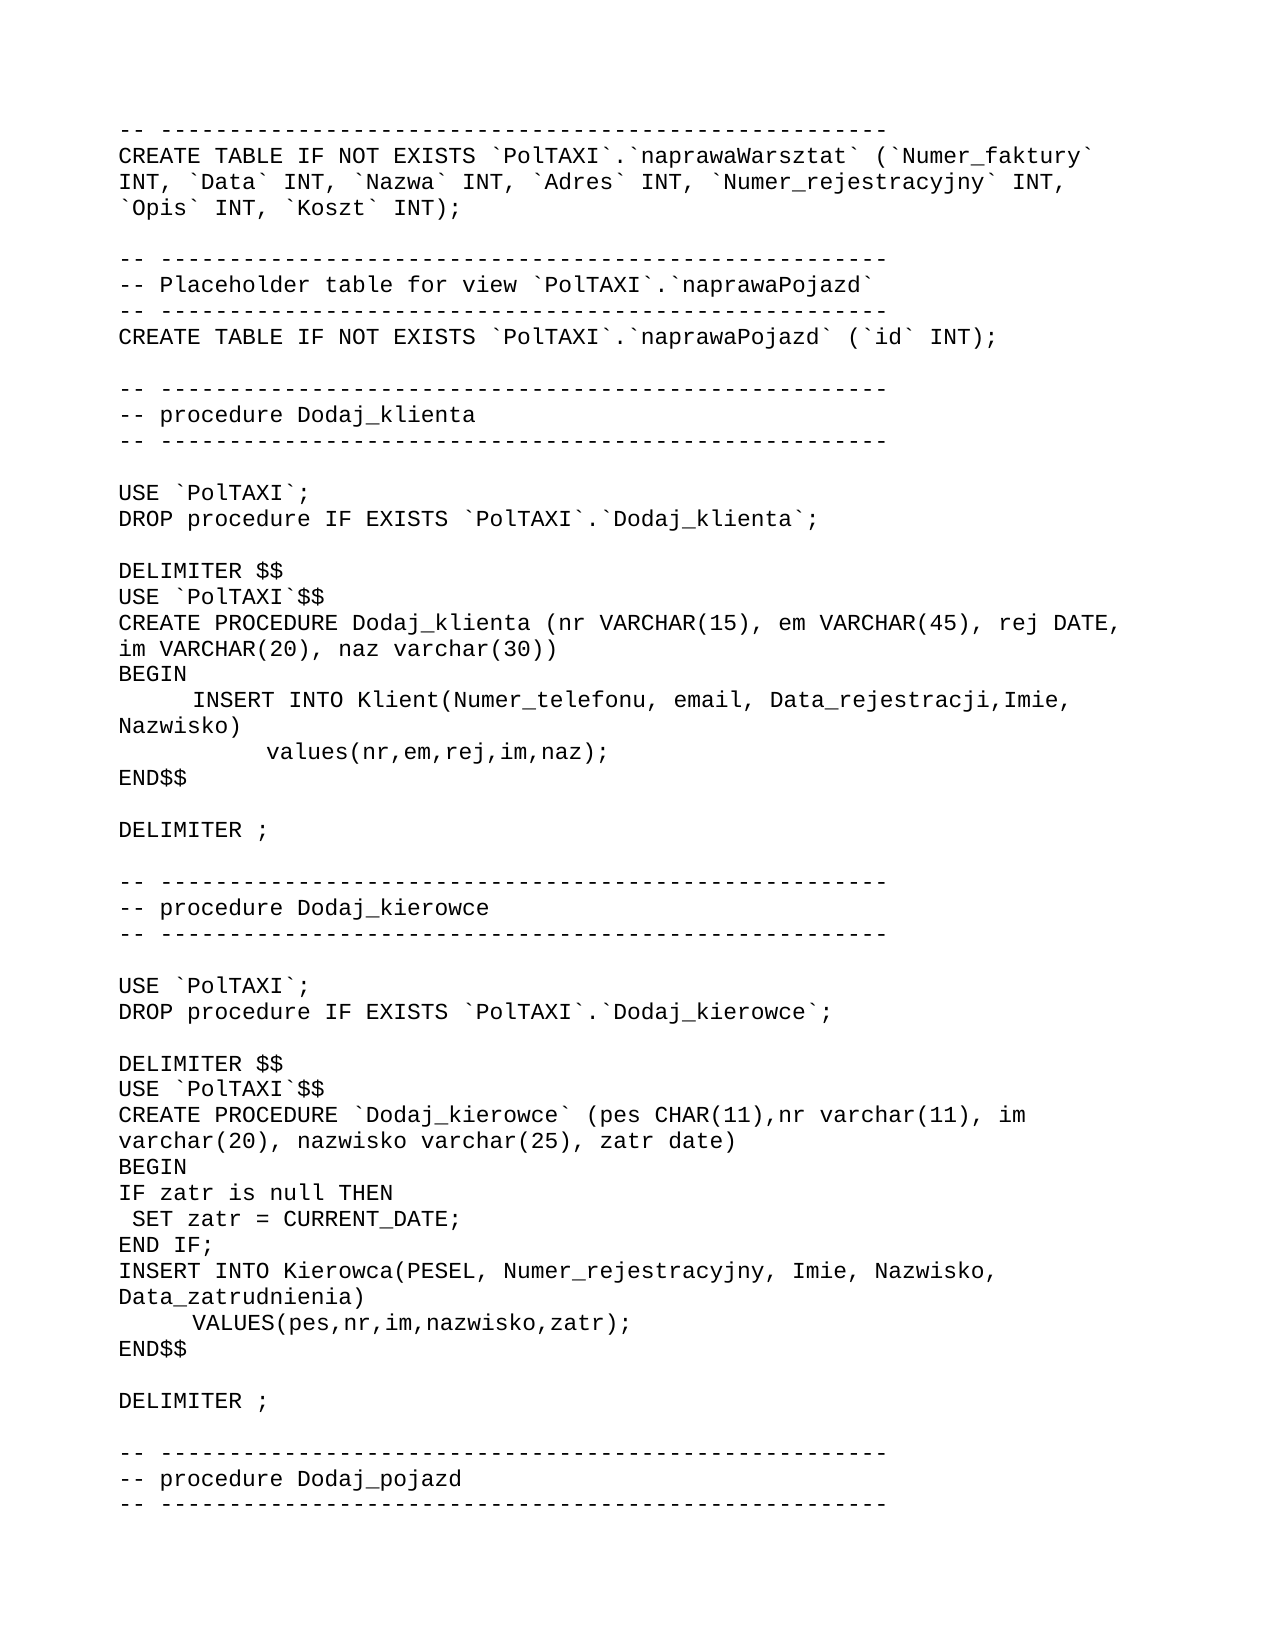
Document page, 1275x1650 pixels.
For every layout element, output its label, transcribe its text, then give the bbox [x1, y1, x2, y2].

text USE `PolTAXI`$$ [118, 1078, 1157, 1104]
text -- ----------------------------------------------------- [118, 300, 1157, 326]
text values(nr,em,rej,im,naz); [118, 741, 1157, 767]
text CREATE PROCEDURE Dodaj_klienta (nr VARCHAR(15), em VARCHAR(45), rej DATE, im VARCHAR(20), naz varchar(30)) [118, 611, 1157, 663]
text DROP procedure IF EXISTS `PolTAXI`.`Dodaj_kierowce`; [118, 1000, 1157, 1026]
text -- ----------------------------------------------------- [118, 118, 1157, 144]
text -- ----------------------------------------------------- [118, 1493, 1157, 1519]
text -- procedure Dodaj_pojazd [118, 1467, 1157, 1493]
text -- procedure Dodaj_kierowce [118, 896, 1157, 922]
text IF zatr is null THEN [118, 1182, 1157, 1207]
text -- ----------------------------------------------------- [118, 377, 1157, 403]
text USE `PolTAXI`; [118, 481, 1157, 507]
text USE `PolTAXI`; [118, 974, 1157, 1000]
text -- ----------------------------------------------------- [118, 870, 1157, 896]
text DELIMITER $$ [118, 1052, 1157, 1078]
text USE `PolTAXI`$$ [118, 585, 1157, 611]
text CREATE PROCEDURE `Dodaj_kierowce` (pes CHAR(11),nr varchar(11), im varchar(20), nazwisko varchar(25), zatr date) [118, 1104, 1157, 1156]
text -- ----------------------------------------------------- [118, 1441, 1157, 1467]
text -- Placeholder table for view `PolTAXI`.`naprawaPojazd` [118, 274, 1157, 300]
text INSERT INTO Kierowca(PESEL, Numer_rejestracyjny, Imie, Nazwisko, Data_zatrudnienia) [118, 1259, 1157, 1311]
text DELIMITER ; [118, 818, 1157, 844]
text DROP procedure IF EXISTS `PolTAXI`.`Dodaj_klienta`; [118, 507, 1157, 533]
text BEGIN [118, 1156, 1157, 1182]
text -- ----------------------------------------------------- [118, 248, 1157, 274]
text CREATE TABLE IF NOT EXISTS `PolTAXI`.`naprawaWarsztat` (`Numer_faktury` INT, `Data` INT, `Nazwa` INT, `Adres` INT, `Numer_rejestracyjny` INT, `Opis` INT, `Koszt` INT); [118, 144, 1157, 222]
text BEGIN [118, 663, 1157, 689]
text END$$ [118, 767, 1157, 792]
text END IF; [118, 1233, 1157, 1259]
text -- ----------------------------------------------------- [118, 429, 1157, 455]
text CREATE TABLE IF NOT EXISTS `PolTAXI`.`naprawaPojazd` (`id` INT); [118, 326, 1157, 352]
text -- ----------------------------------------------------- [118, 922, 1157, 948]
text END$$ [118, 1337, 1157, 1363]
text DELIMITER ; [118, 1389, 1157, 1415]
text -- procedure Dodaj_klienta [118, 403, 1157, 429]
text INSERT INTO Klient(Numer_telefonu, email, Data_rejestracji,Imie, Nazwisko) [118, 689, 1157, 741]
text DELIMITER $$ [118, 559, 1157, 585]
text SET zatr = CURRENT_DATE; [118, 1207, 1157, 1233]
text VALUES(pes,nr,im,nazwisko,zatr); [118, 1311, 1157, 1337]
